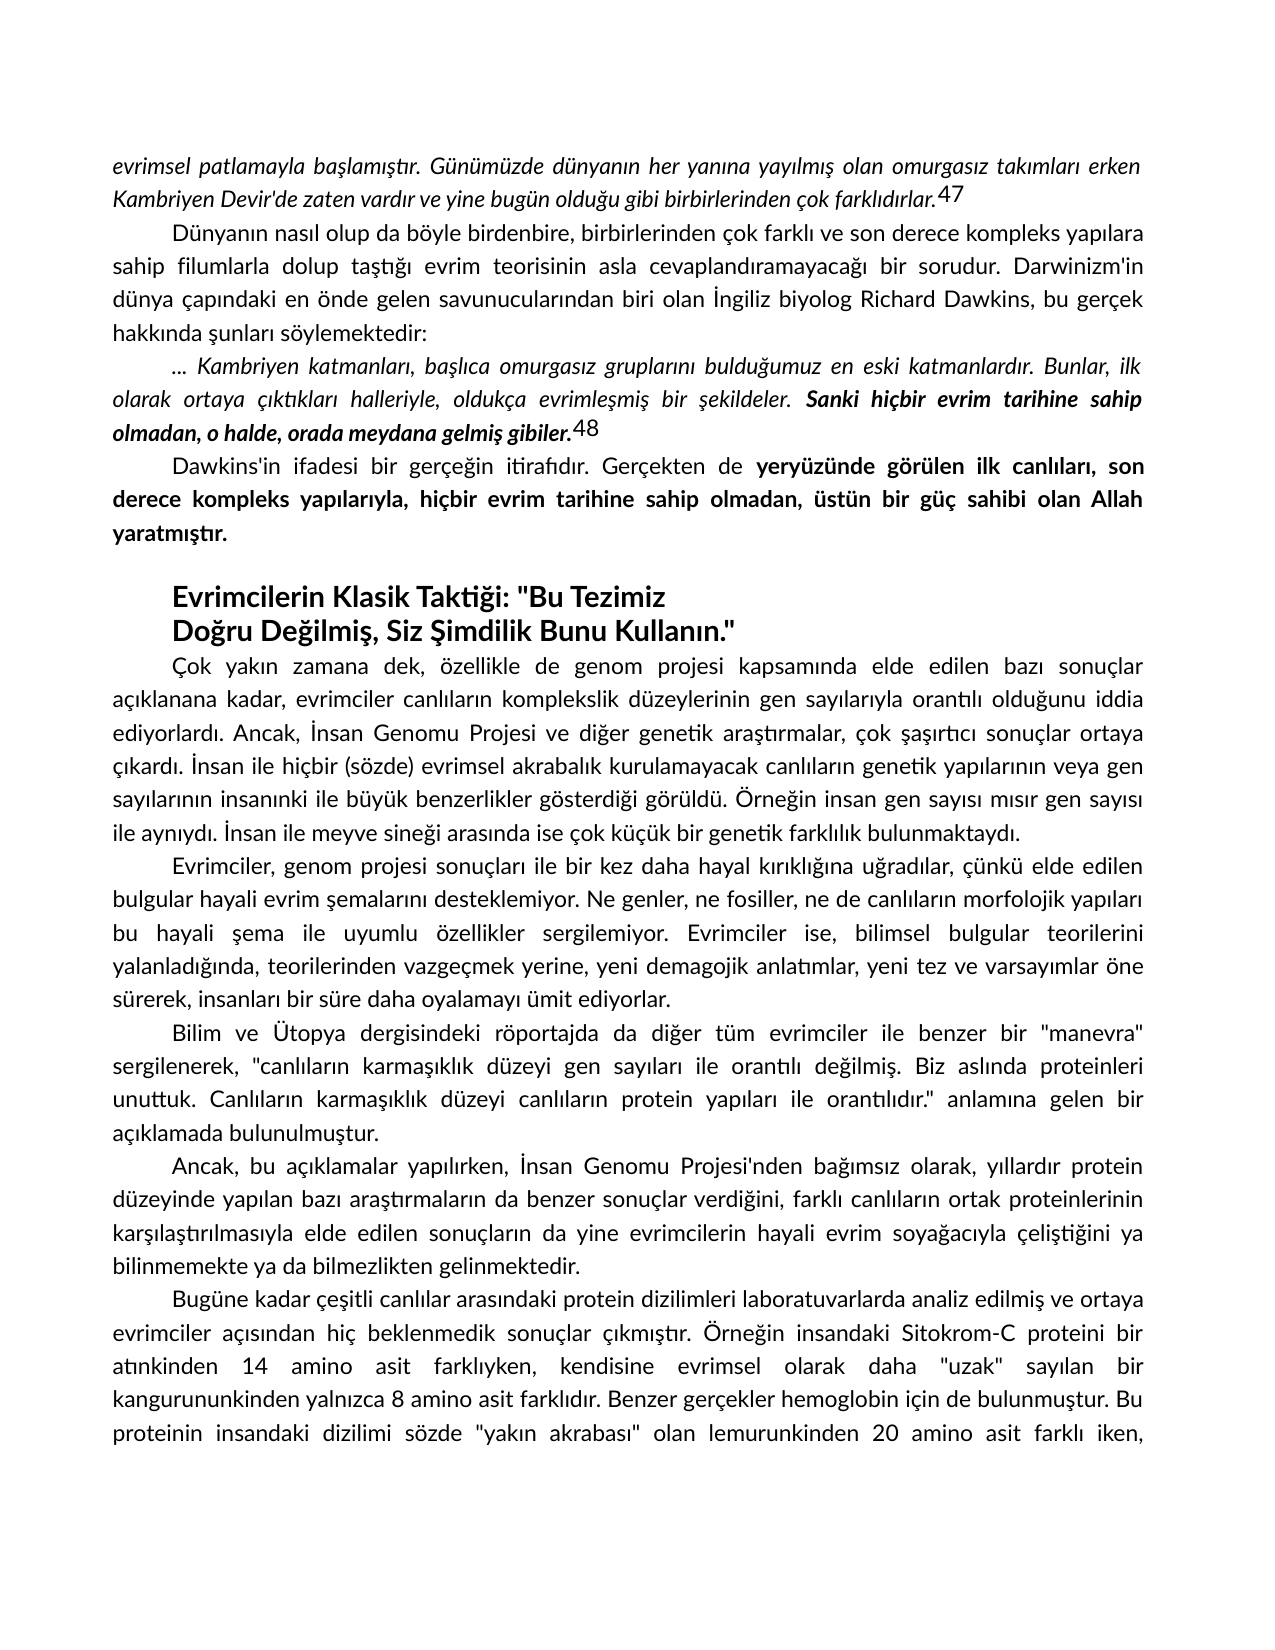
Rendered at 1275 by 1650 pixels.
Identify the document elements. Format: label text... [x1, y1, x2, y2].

text ... Kambriyen katmanları, başlıca omurgasız gruplarını bulduğumuz en eski katmanlardır. Bunlar, ilk olarak ortaya çıktıkları halleriyle, oldukça evrimleşmiş bir şekildeler. Sanki hiçbir evrim tarihine sahip olmadan, o halde, orada meydana gelmiş gibiler.48 [112, 348, 1145, 448]
text Doğru Değilmiş, Siz Şimdilik Bunu Kullanın." [112, 614, 1145, 648]
text Bilim ve Ütopya dergisindeki röportajda da diğer tüm evrimciler ile benzer bir "manevra" sergilenerek, "canlıların karmaşıklık düzeyi gen sayıları ile orantılı değilmiş. Biz aslında proteinleri unuttuk. Canlıların karmaşıklık düzeyi canlıların protein yapıları ile orantılıdır." anlamına gelen bir açıklamada bulunulmuştur. [112, 1014, 1145, 1148]
text Bugüne kadar çeşitli canlılar arasındaki protein dizilimleri laboratuvarlarda analiz edilmiş ve ortaya evrimciler açısından hiç beklenmedik sonuçlar çıkmıştır. Örneğin insandaki Sitokrom-C proteini bir atınkinden 14 amino asit farklıyken, kendisine evrimsel olarak daha "uzak" sayılan bir kangurununkinden yalnızca 8 amino asit farklıdır. Benzer gerçekler hemoglobin için de bulunmuştur. Bu proteinin insandaki dizilimi sözde "yakın akrabası" olan lemurunkinden 20 amino asit farklı iken, [112, 1281, 1145, 1448]
text Dünyanın nasıl olup da böyle birdenbire, birbirlerinden çok farklı ve son derece kompleks yapılara sahip filumlarla dolup taştığı evrim teorisinin asla cevaplandıramayacağı bir sorudur. Darwinizm'in dünya çapındaki en önde gelen savunucularından biri olan İngiliz biyolog Richard Dawkins, bu gerçek hakkında şunları söylemektedir: [112, 214, 1145, 348]
text Evrimciler, genom projesi sonuçları ile bir kez daha hayal kırıklığına uğradılar, çünkü elde edilen bulgular hayali evrim şemalarını desteklemiyor. Ne genler, ne fosiller, ne de canlıların morfolojik yapıları bu hayali şema ile uyumlu özellikler sergilemiyor. Evrimciler ise, bilimsel bulgular teorilerini yalanladığında, teorilerinden vazgeçmek yerine, yeni demagojik anlatımlar, yeni tez ve varsayımlar öne sürerek, insanları bir süre daha oyalamayı ümit ediyorlar. [112, 848, 1145, 1014]
text Dawkins'in ifadesi bir gerçeğin itirafıdır. Gerçekten de yeryüzünde görülen ilk canlıları, son derece kompleks yapılarıyla, hiçbir evrim tarihine sahip olmadan, üstün bir güç sahibi olan Allah yaratmıştır. [112, 448, 1145, 548]
text Evrimcilerin Klasik Taktiği: "Bu Tezimiz [112, 581, 1145, 614]
text Ancak, bu açıklamalar yapılırken, İnsan Genomu Projesi'nden bağımsız olarak, yıllardır protein düzeyinde yapılan bazı araştırmaların da benzer sonuçlar verdiğini, farklı canlıların ortak proteinlerinin karşılaştırılmasıyla elde edilen sonuçların da yine evrimcilerin hayali evrim soyağacıyla çeliştiğini ya bilinmemekte ya da bilmezlikten gelinmektedir. [112, 1148, 1145, 1281]
text evrimsel patlamayla başlamıştır. Günümüzde dünyanın her yanına yayılmış olan omurgasız takımları erken Kambriyen Devir'de zaten vardır ve yine bugün olduğu gibi birbirlerinden çok farklıdırlar.47 [112, 148, 1145, 214]
text Çok yakın zamana dek, özellikle de genom projesi kapsamında elde edilen bazı sonuçlar açıklanana kadar, evrimciler canlıların komplekslik düzeylerinin gen sayılarıyla orantılı olduğunu iddia ediyorlardı. Ancak, İnsan Genomu Projesi ve diğer genetik araştırmalar, çok şaşırtıcı sonuçlar ortaya çıkardı. İnsan ile hiçbir (sözde) evrimsel akrabalık kurulamayacak canlıların genetik yapılarının veya gen sayılarının insanınki ile büyük benzerlikler gösterdiği görüldü. Örneğin insan gen sayısı mısır gen sayısı ile aynıydı. İnsan ile meyve sineği arasında ise çok küçük bir genetik farklılık bulunmaktaydı. [112, 648, 1145, 848]
